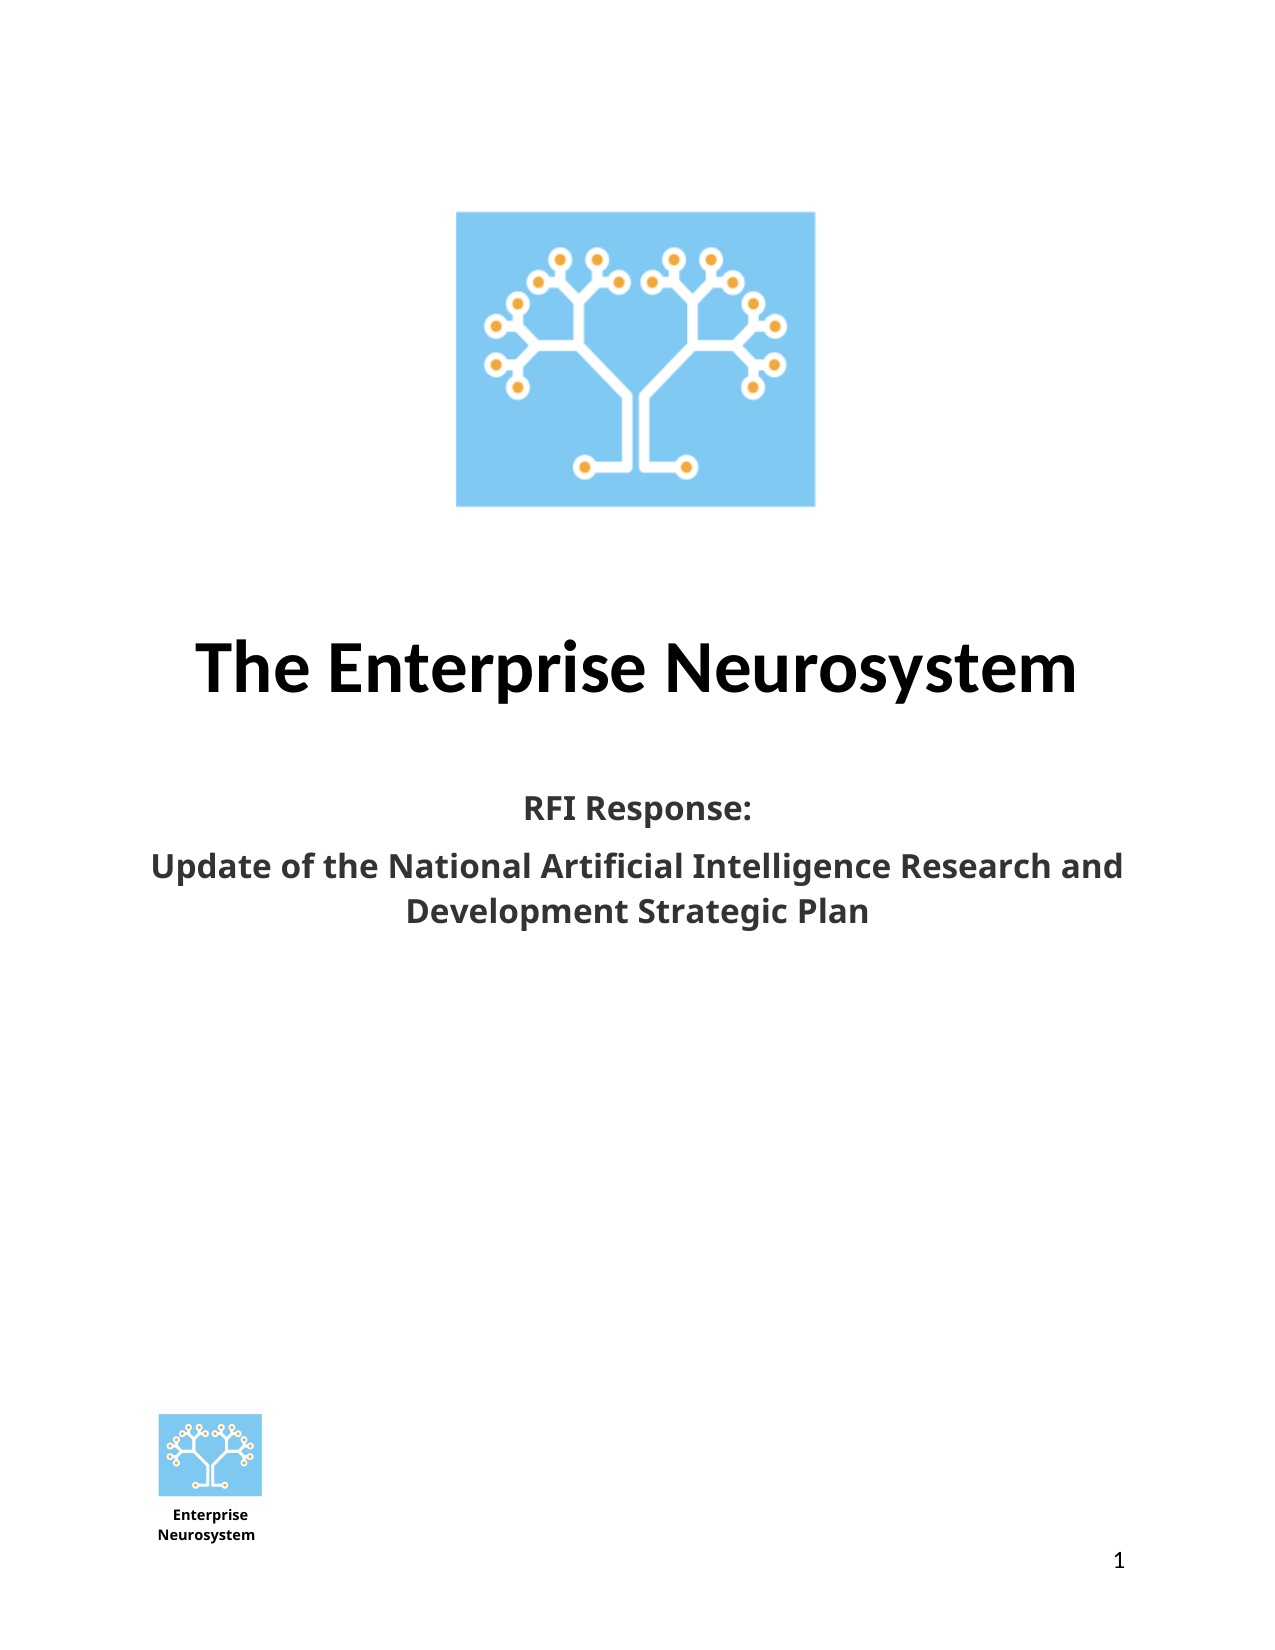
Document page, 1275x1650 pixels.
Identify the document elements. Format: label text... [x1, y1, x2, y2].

subtitle Update of the National Artificial Intelligence Research and Development Strategic Plan [150, 842, 1125, 933]
picture [150, 1405, 271, 1505]
subtitle RFI Response: [150, 784, 1125, 830]
subtitle The Enterprise Neurosystem [150, 619, 1125, 711]
picture [427, 180, 848, 539]
